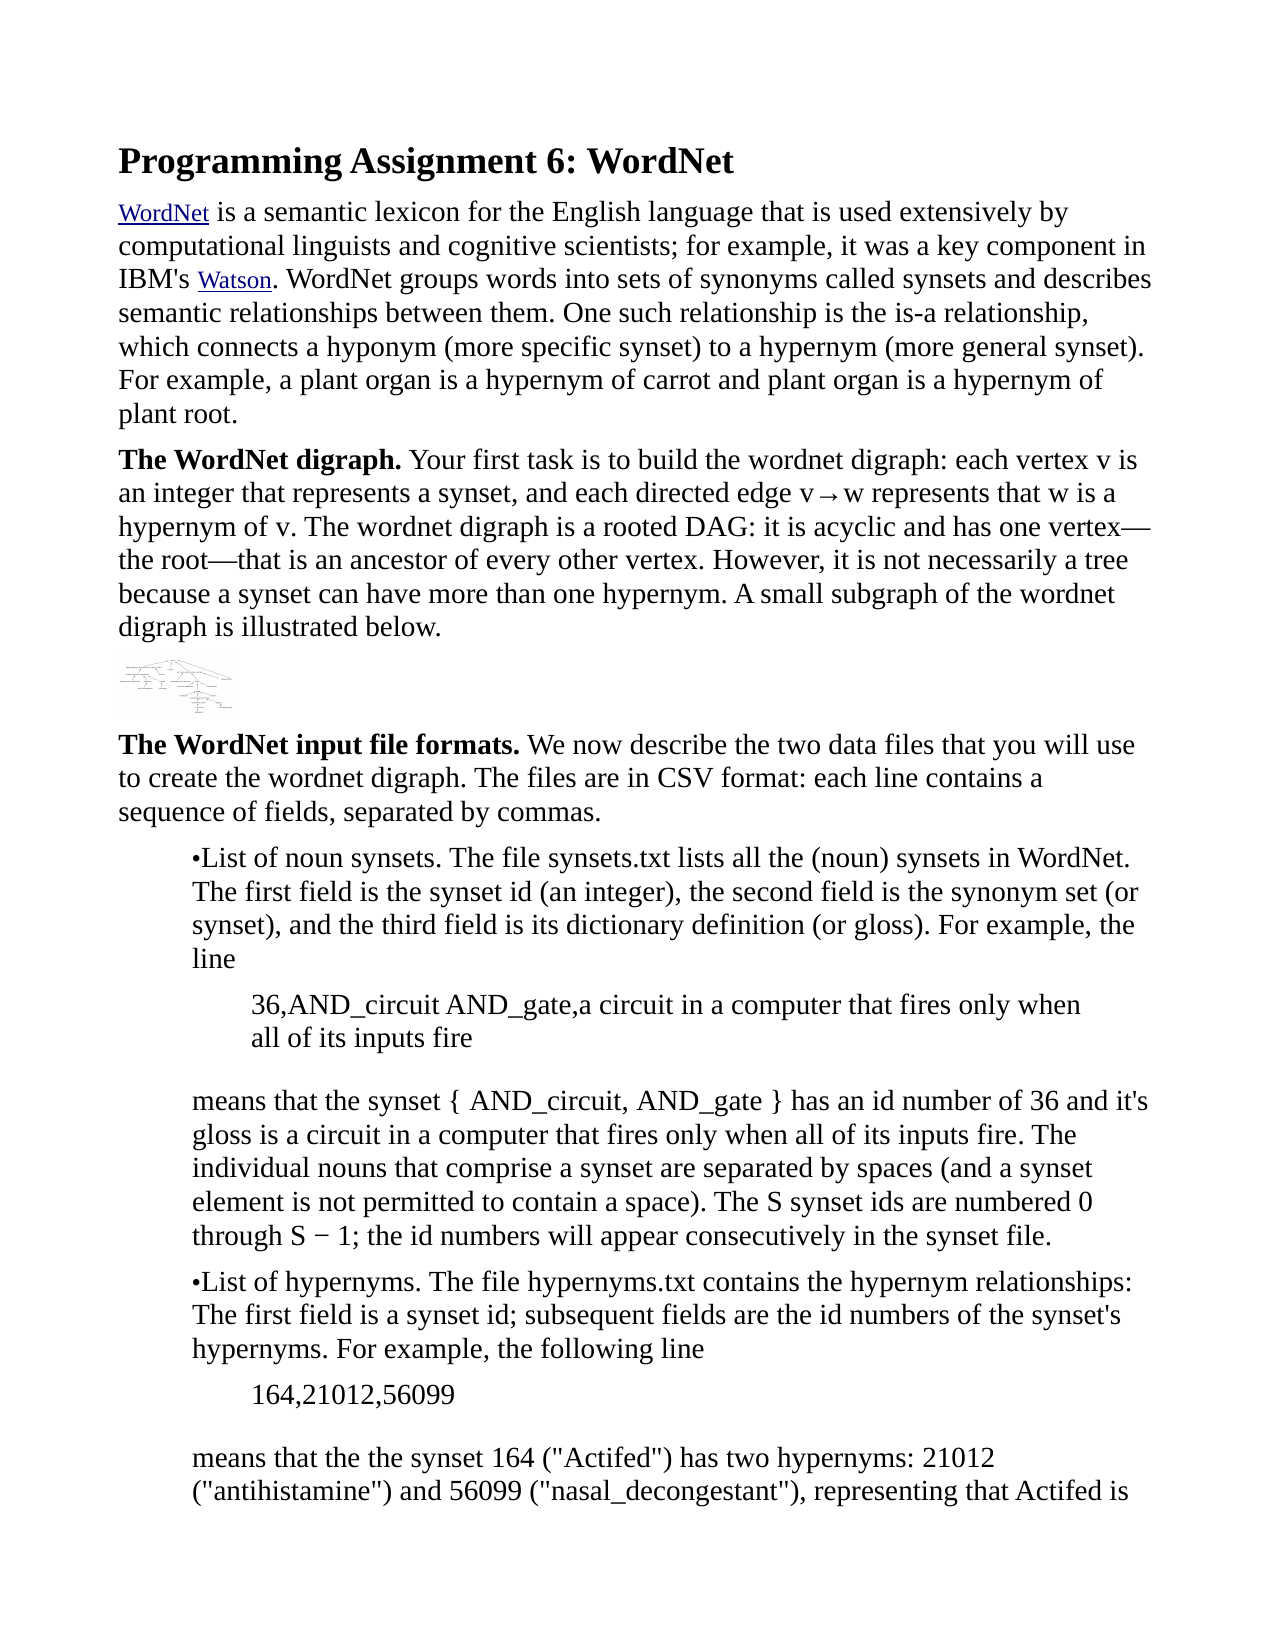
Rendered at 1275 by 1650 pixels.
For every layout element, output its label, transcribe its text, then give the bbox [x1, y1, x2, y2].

picture [118, 655, 237, 715]
text WordNet is a semantic lexicon for the English language that is used extensively by computational linguists and cognitive scientists; for example, it was a key component in IBM's Watson. WordNet groups words into sets of synonyms called synsets and describes semantic relationships between them. One such relationship is the is-a relationship, which connects a hyponym (more specific synset) to a hypernym (more general synset). For example, a plant organ is a hypernym of carrot and plant organ is a hypernym of plant root. [118, 194, 1157, 429]
text The WordNet input file formats. We now describe the two data files that you will use to create the wordnet digraph. The files are in CSV format: each line contains a sequence of fields, separated by commas. [118, 727, 1157, 828]
list List of hypernyms. The file hypernyms.txt contains the hypernym relationships: The first field is a synset id; subsequent fields are the id numbers of the synset's hypernyms. For example, the following line [118, 1264, 1157, 1364]
list List of noun synsets. The file synsets.txt lists all the (noun) synsets in WordNet. The first field is the synset id (an integer), the second field is the synonym set (or synset), and the third field is its dictionary definition (or gloss). For example, the line [118, 840, 1157, 974]
list means that the synset { AND_circuit, AND_gate } has an id number of 36 and it's gloss is a circuit in a computer that fires only when all of its inputs fire. The individual nouns that comprise a synset are separated by spaces (and a synset element is not permitted to contain a space). The S synset ids are numbered 0 through S − 1; the id numbers will appear consecutively in the synset file. [118, 1083, 1157, 1251]
text The WordNet digraph. Your first task is to build the wordnet digraph: each vertex v is an integer that represents a synset, and each directed edge v→w represents that w is a hypernym of v. The wordnet digraph is a rooted DAG: it is acyclic and has one vertex—the root—that is an ancestor of every other vertex. However, it is not necessarily a tree because a synset can have more than one hypernym. A small subgraph of the wordnet digraph is illustrated below. [118, 442, 1157, 643]
subtitle Programming Assignment 6: WordNet [118, 139, 1157, 182]
list means that the the synset 164 ("Actifed") has two hypernyms: 21012 ("antihistamine") and 56099 ("nasal_decongestant"), representing that Actifed is [118, 1440, 1157, 1507]
list 36,AND_circuit AND_gate,a circuit in a computer that fires only when all of its inputs fire [177, 987, 1098, 1054]
list 164,21012,56099 [177, 1377, 1098, 1410]
